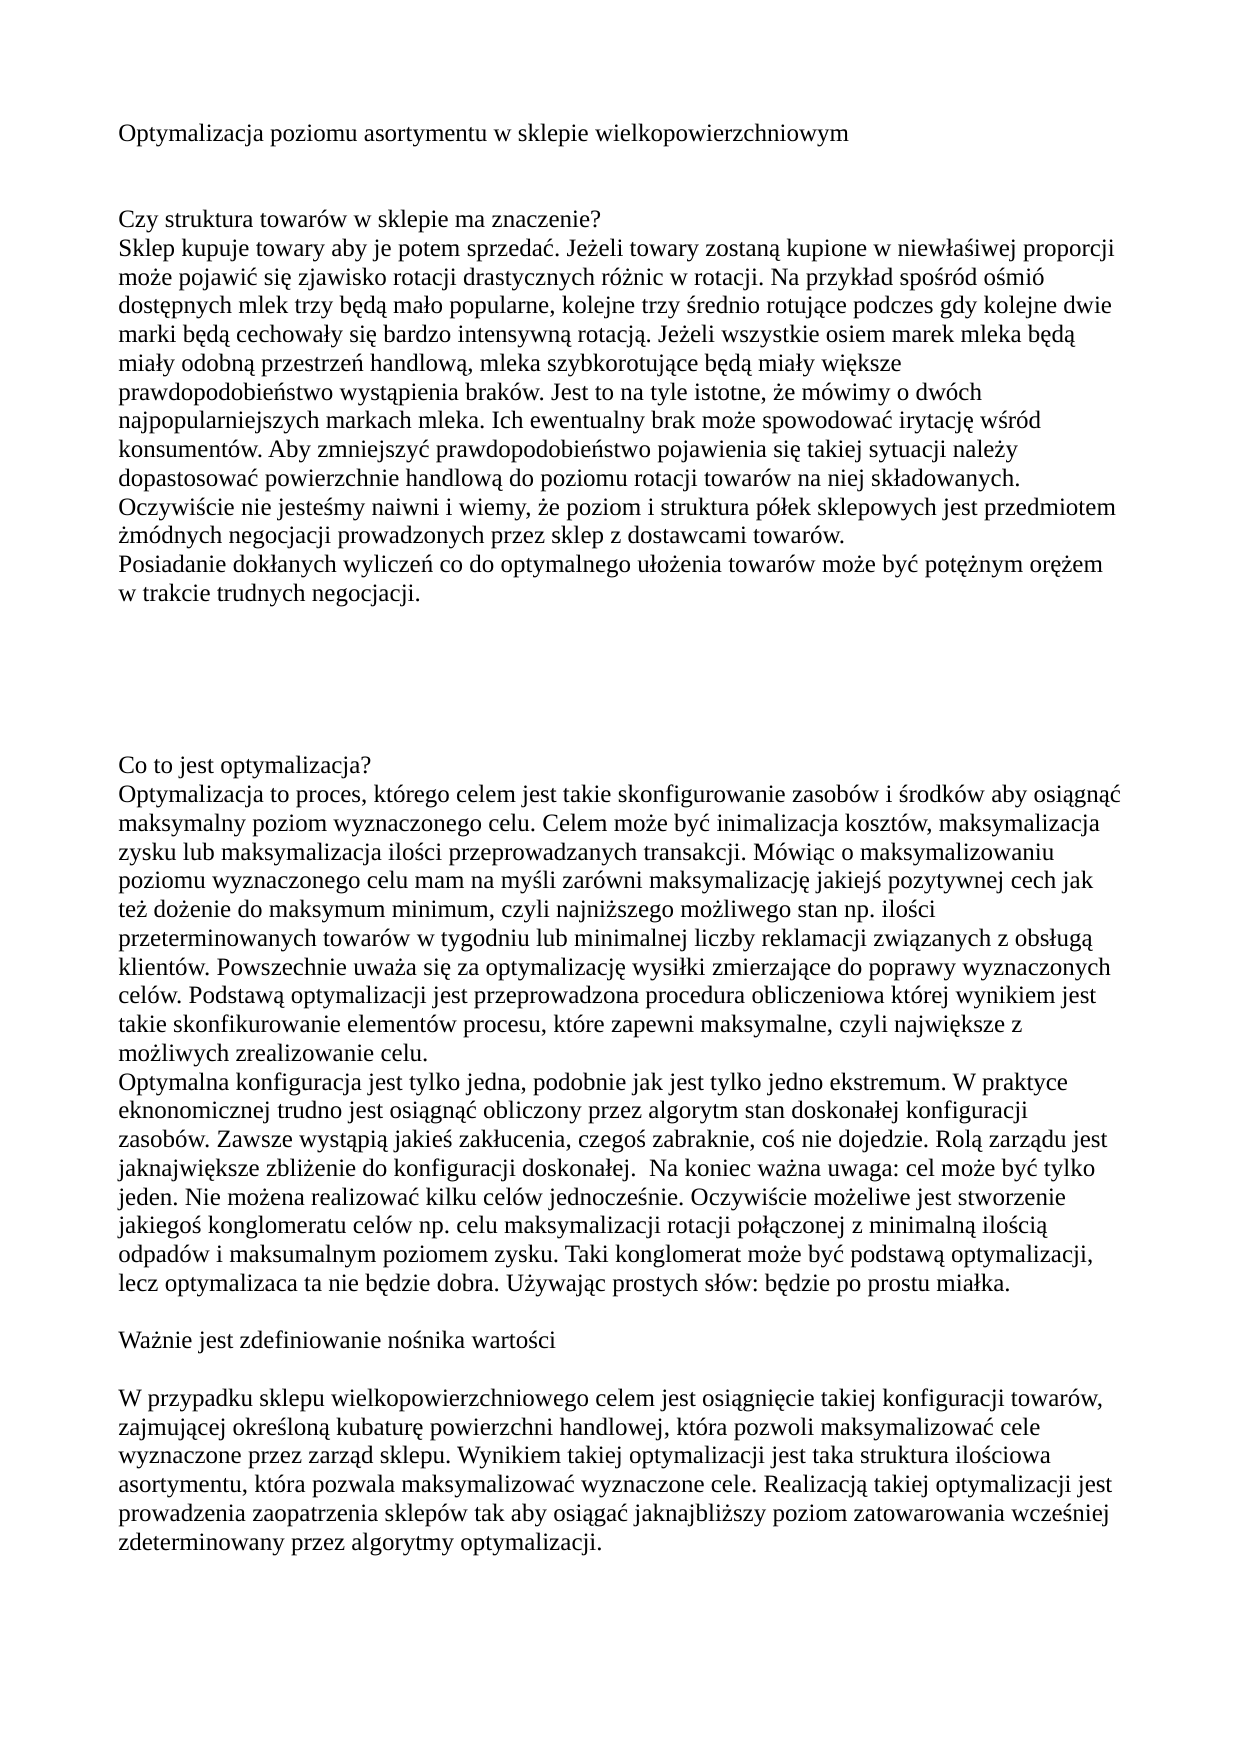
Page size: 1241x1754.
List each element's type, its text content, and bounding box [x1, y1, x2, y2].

text Optymalizacja to proces, którego celem jest takie skonfigurowanie zasobów i środków aby osiągnąć maksymalny poziom wyznaczonego celu. Celem może być inimalizacja kosztów, maksymalizacja zysku lub maksymalizacja ilości przeprowadzanych transakcji. Mówiąc o maksymalizowaniu poziomu wyznaczonego celu mam na myśli zarówni maksymalizację jakiejś pozytywnej cech jak też dożenie do maksymum minimum, czyli najniższego możliwego stan np. ilości przeterminowanych towarów w tygodniu lub minimalnej liczby reklamacji związanych z obsługą klientów. Powszechnie uważa się za optymalizację wysiłki zmierzające do poprawy wyznaczonych celów. Podstawą optymalizacji jest przeprowadzona procedura obliczeniowa której wynikiem jest takie skonfikurowanie elementów procesu, które zapewni maksymalne, czyli największe z możliwych zrealizowanie celu. [118, 779, 1122, 1067]
text Ważnie jest zdefiniowanie nośnika wartości [118, 1326, 1122, 1354]
text Optymalna konfiguracja jest tylko jedna, podobnie jak jest tylko jedno ekstremum. W praktyce eknonomicznej trudno jest osiągnąć obliczony przez algorytm stan doskonałej konfiguracji zasobów. Zawsze wystąpią jakieś zakłucenia, czegoś zabraknie, coś nie dojedzie. Rolą zarządu jest jaknajwiększe zbliżenie do konfiguracji doskonałej. Na koniec ważna uwaga: cel może być tylko jeden. Nie możena realizować kilku celów jednocześnie. Oczywiście możeliwe jest stworzenie jakiegoś konglomeratu celów np. celu maksymalizacji rotacji połączonej z minimalną ilością odpadów i maksumalnym poziomem zysku. Taki konglomerat może być podstawą optymalizacji, lecz optymalizaca ta nie będzie dobra. Używając prostych słów: będzie po prostu miałka. [118, 1067, 1122, 1297]
text Sklep kupuje towary aby je potem sprzedać. Jeżeli towary zostaną kupione w niewłaśiwej proporcji może pojawić się zjawisko rotacji drastycznych różnic w rotacji. Na przykład spośród ośmió dostępnych mlek trzy będą mało popularne, kolejne trzy średnio rotujące podczes gdy kolejne dwie marki będą cechowały się bardzo intensywną rotacją. Jeżeli wszystkie osiem marek mleka będą miały odobną przestrzeń handlową, mleka szybkorotujące będą miały większe prawdopodobieństwo wystąpienia braków. Jest to na tyle istotne, że mówimy o dwóch najpopularniejszych markach mleka. Ich ewentualny brak może spowodować irytację wśród konsumentów. Aby zmniejszyć prawdopodobieństwo pojawienia się takiej sytuacji należy dopastosować powierzchnie handlową do poziomu rotacji towarów na niej składowanych. Oczywiście nie jesteśmy naiwni i wiemy, że poziom i struktura półek sklepowych jest przedmiotem żmódnych negocjacji prowadzonych przez sklep z dostawcami towarów. [118, 233, 1122, 549]
text Co to jest optymalizacja? [118, 751, 1122, 779]
text W przypadku sklepu wielkopowierzchniowego celem jest osiągnięcie takiej konfiguracji towarów, zajmującej określoną kubaturę powierzchni handlowej, która pozwoli maksymalizować cele wyznaczone przez zarząd sklepu. Wynikiem takiej optymalizacji jest taka struktura ilościowa asortymentu, która pozwala maksymalizować wyznaczone cele. Realizacją takiej optymalizacji jest prowadzenia zaopatrzenia sklepów tak aby osiągać jaknajbliższy poziom zatowarowania wcześniej zdeterminowany przez algorytmy optymalizacji. [118, 1383, 1122, 1556]
text Optymalizacja poziomu asortymentu w sklepie wielkopowierzchniowym [118, 118, 1122, 147]
text Czy struktura towarów w sklepie ma znaczenie? [118, 204, 1122, 233]
text Posiadanie dokłanych wyliczeń co do optymalnego ułożenia towarów może być potężnym orężem w trakcie trudnych negocjacji. [118, 549, 1122, 607]
